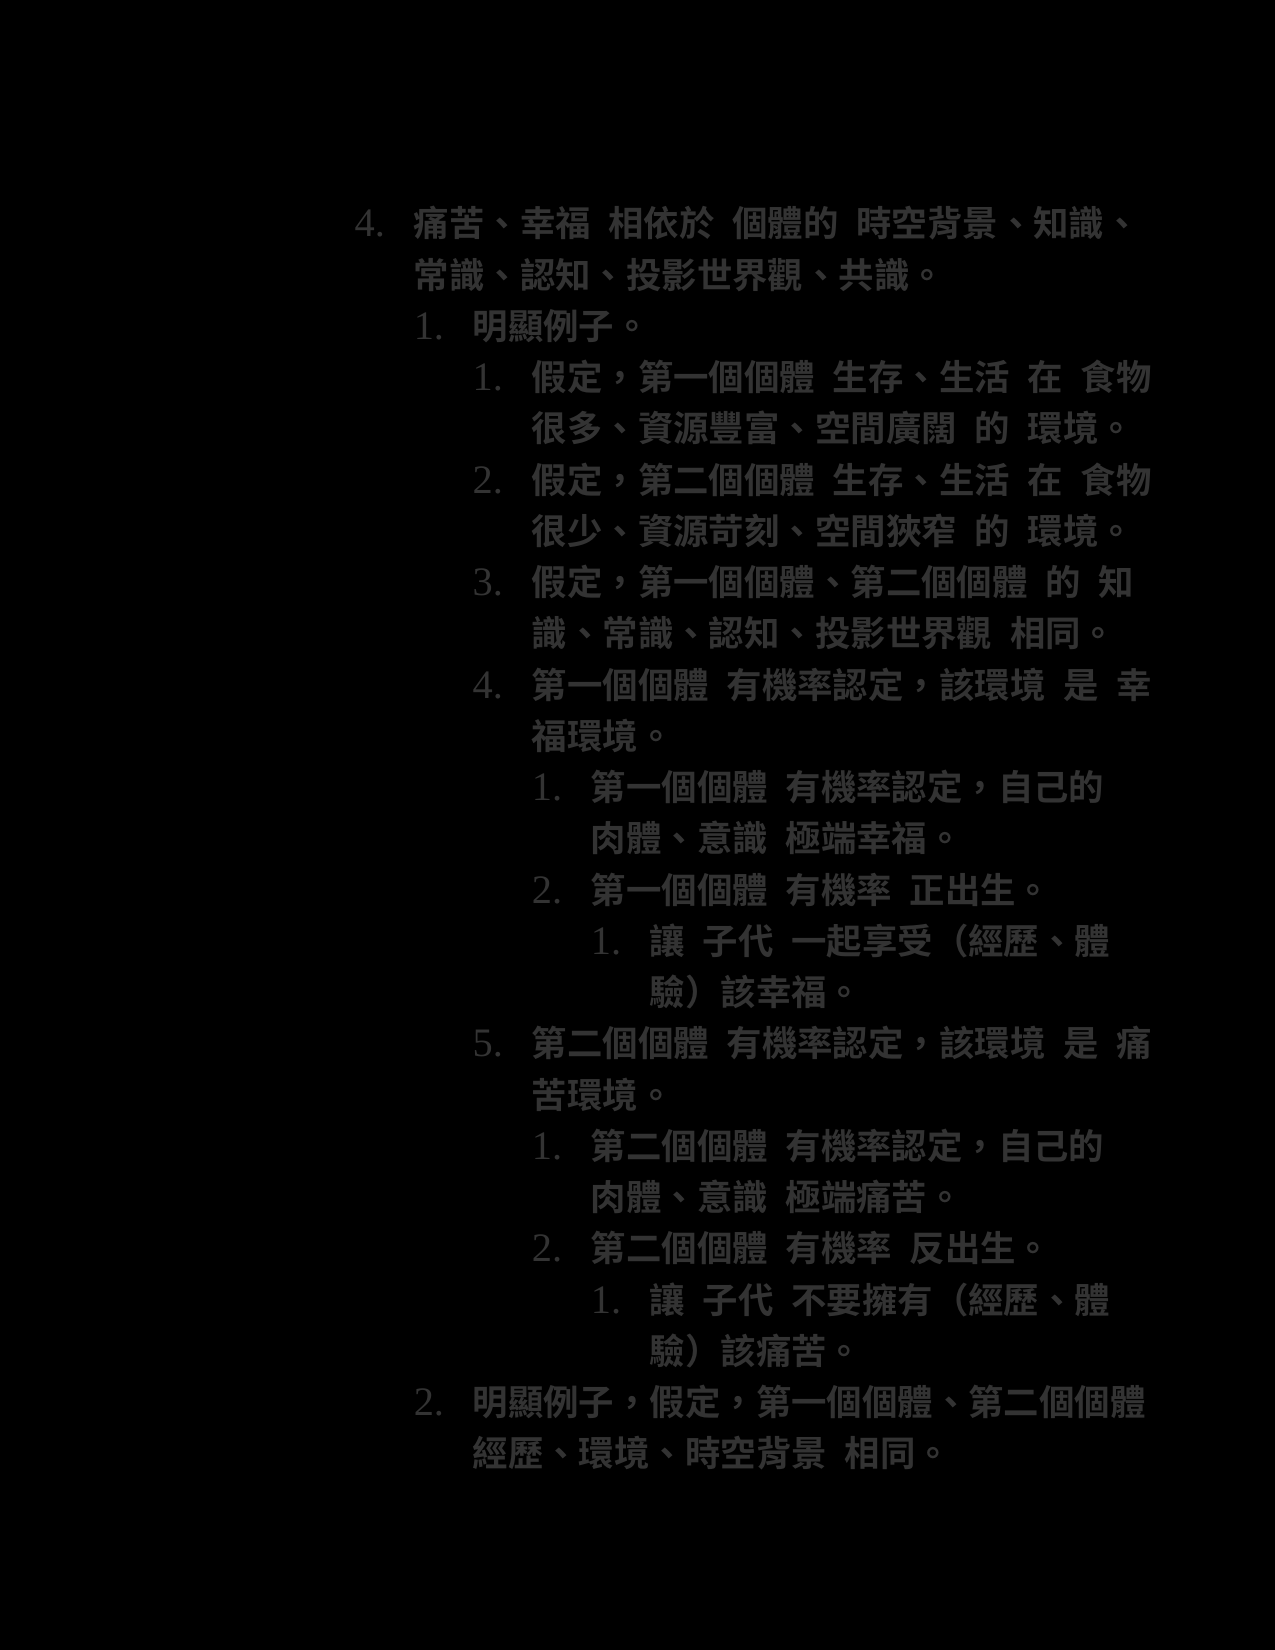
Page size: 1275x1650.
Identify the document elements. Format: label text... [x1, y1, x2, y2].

list 假定，第一個個體 生存、生活 在 食物很多、資源豐富、空間廣闊 的 環境。 [472, 349, 1157, 452]
list 明顯例子。 [413, 298, 1157, 349]
list 假定，第二個個體 生存、生活 在 食物很少、資源苛刻、空間狹窄 的 環境。 [472, 452, 1157, 554]
list 讓 子代 一起享受（經歷、體驗）該幸福。 [591, 913, 1157, 1016]
list 第一個個體 有機率認定，自己的 肉體、意識 極端幸福。 [532, 759, 1157, 862]
list 第二個個體 有機率認定，自己的 肉體、意識 極端痛苦。 [532, 1118, 1157, 1221]
list 第二個個體 有機率 反出生。 [532, 1221, 1157, 1272]
list 第二個個體 有機率認定，該環境 是 痛苦環境。 [472, 1016, 1157, 1118]
list 第一個個體 有機率認定，該環境 是 幸福環境。 [472, 657, 1157, 759]
list 第一個個體 有機率 正出生。 [532, 862, 1157, 913]
list 明顯例子，假定，第一個個體、第二個個體 經歷、環境、時空背景 相同。 [413, 1374, 1157, 1477]
list 假定，第一個個體、第二個個體 的 知識、常識、認知、投影世界觀 相同。 [472, 554, 1157, 657]
list 讓 子代 不要擁有（經歷、體驗）該痛苦。 [591, 1272, 1157, 1374]
list 痛苦、幸福 相依於 個體的 時空背景、知識、常識、認知、投影世界觀、共識。 [354, 196, 1157, 298]
